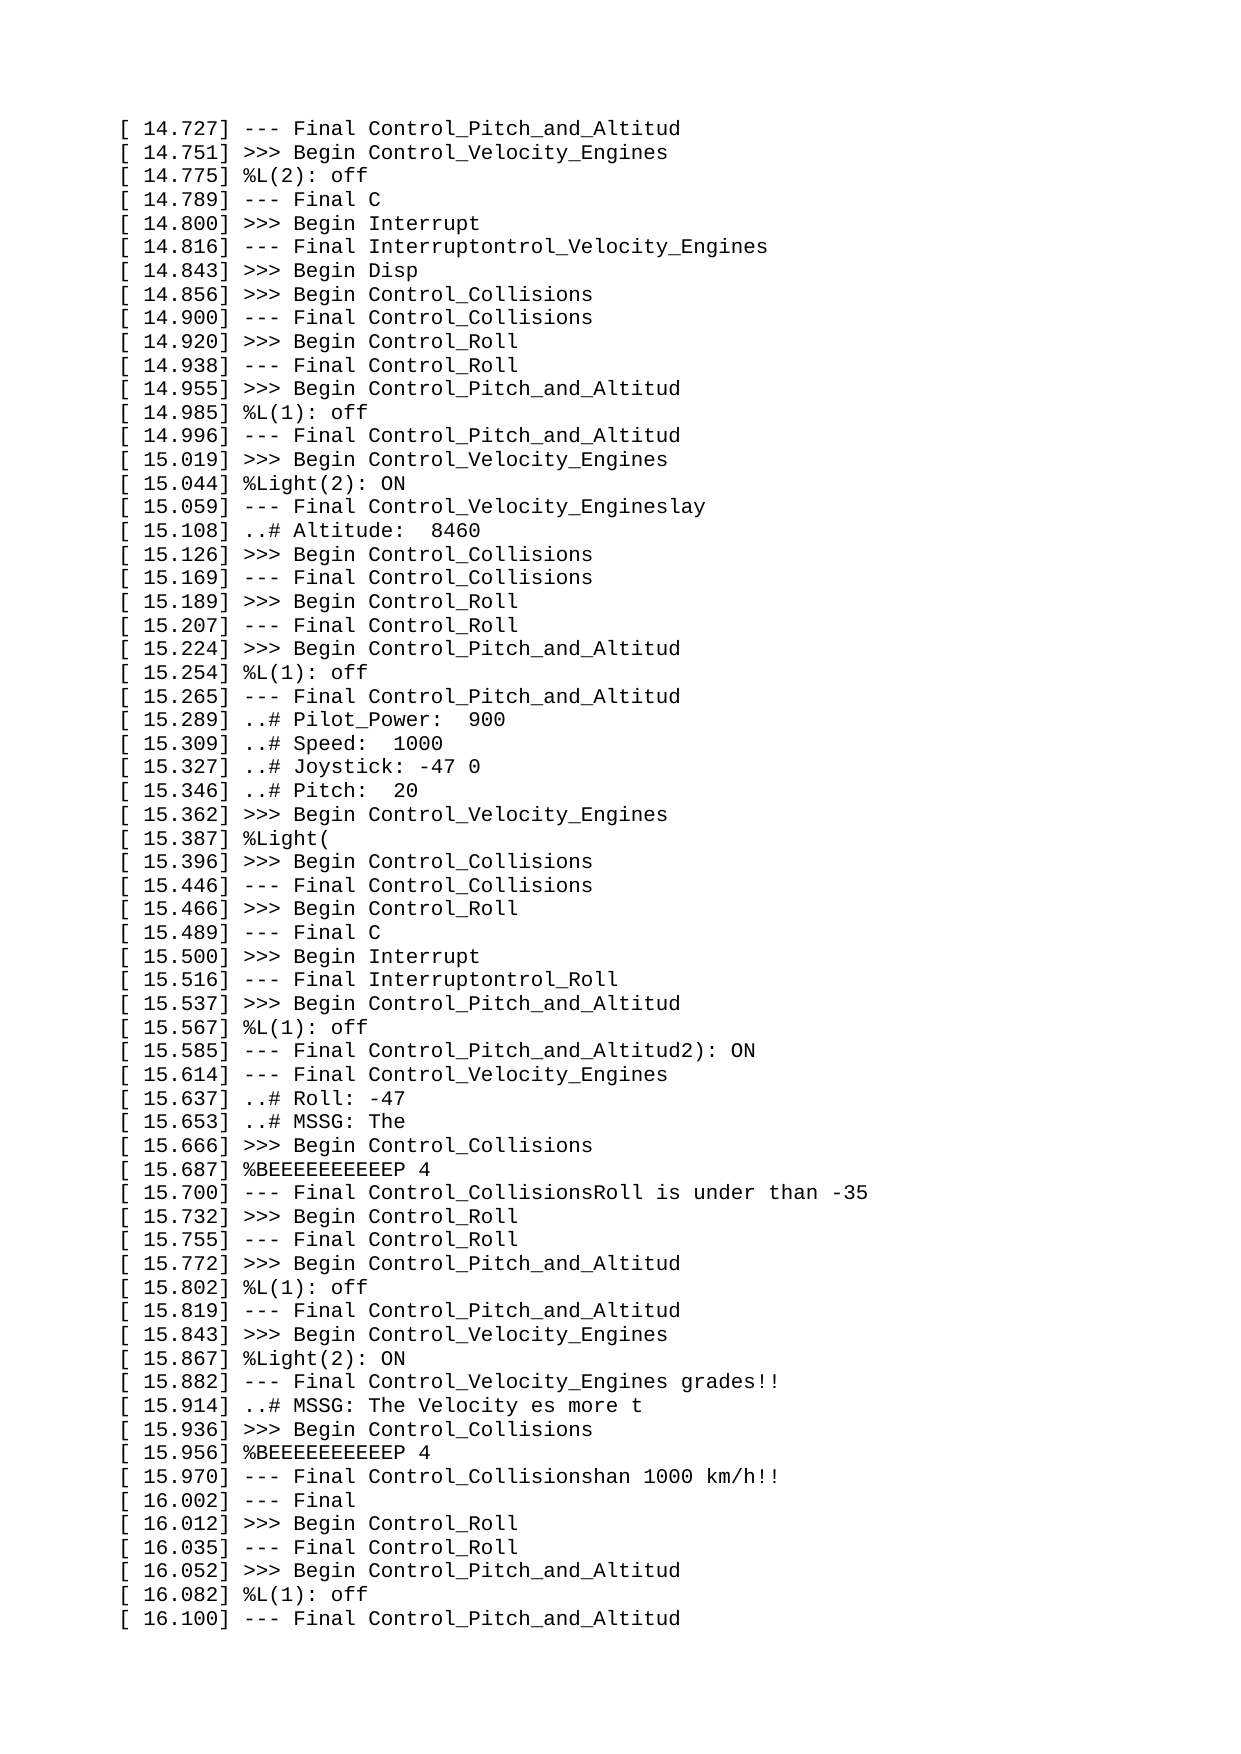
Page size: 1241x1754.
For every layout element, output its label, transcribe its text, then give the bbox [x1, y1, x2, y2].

text [ 15.019] >>> Begin Control_Velocity_Engines [118, 449, 1122, 473]
text [ 14.985] %L(1): off [118, 402, 1122, 426]
text [ 14.938] --- Final Control_Roll [118, 354, 1122, 378]
text [ 15.843] >>> Begin Control_Velocity_Engines [118, 1324, 1122, 1348]
text [ 15.516] --- Final Interruptontrol_Roll [118, 969, 1122, 993]
text [ 15.567] %L(1): off [118, 1017, 1122, 1040]
text [ 16.012] >>> Begin Control_Roll [118, 1513, 1122, 1537]
text [ 15.327] ..# Joystick: -47 0 [118, 757, 1122, 780]
text [ 15.772] >>> Begin Control_Pitch_and_Altitud [118, 1253, 1122, 1277]
text [ 15.059] --- Final Control_Velocity_Engineslay [118, 496, 1122, 520]
text [ 15.207] --- Final Control_Roll [118, 615, 1122, 638]
text [ 16.002] --- Final [118, 1489, 1122, 1513]
text [ 15.819] --- Final Control_Pitch_and_Altitud [118, 1300, 1122, 1324]
text [ 15.254] %L(1): off [118, 662, 1122, 686]
text [ 15.362] >>> Begin Control_Velocity_Engines [118, 804, 1122, 827]
text [ 14.996] --- Final Control_Pitch_and_Altitud [118, 426, 1122, 449]
text [ 15.802] %L(1): off [118, 1277, 1122, 1300]
text [ 16.052] >>> Begin Control_Pitch_and_Altitud [118, 1561, 1122, 1584]
text [ 15.637] ..# Roll: -47 [118, 1088, 1122, 1111]
text [ 15.732] >>> Begin Control_Roll [118, 1206, 1122, 1229]
text [ 14.800] >>> Begin Interrupt [118, 213, 1122, 236]
text [ 15.396] >>> Begin Control_Collisions [118, 851, 1122, 875]
text [ 14.816] --- Final Interruptontrol_Velocity_Engines [118, 236, 1122, 260]
text [ 15.936] >>> Begin Control_Collisions [118, 1419, 1122, 1442]
text [ 15.914] ..# MSSG: The Velocity es more t [118, 1395, 1122, 1419]
text [ 15.537] >>> Begin Control_Pitch_and_Altitud [118, 993, 1122, 1017]
text [ 15.666] >>> Begin Control_Collisions [118, 1135, 1122, 1158]
text [ 15.189] >>> Begin Control_Roll [118, 591, 1122, 615]
text [ 14.843] >>> Begin Disp [118, 260, 1122, 284]
text [ 14.789] --- Final C [118, 189, 1122, 213]
text [ 15.265] --- Final Control_Pitch_and_Altitud [118, 686, 1122, 709]
text [ 14.775] %L(2): off [118, 165, 1122, 189]
text [ 14.751] >>> Begin Control_Velocity_Engines [118, 142, 1122, 165]
text [ 14.955] >>> Begin Control_Pitch_and_Altitud [118, 378, 1122, 402]
text [ 15.169] --- Final Control_Collisions [118, 567, 1122, 591]
text [ 15.500] >>> Begin Interrupt [118, 946, 1122, 969]
text [ 14.856] >>> Begin Control_Collisions [118, 284, 1122, 307]
text [ 15.882] --- Final Control_Velocity_Engines grades!! [118, 1371, 1122, 1395]
text [ 15.614] --- Final Control_Velocity_Engines [118, 1064, 1122, 1088]
text [ 15.126] >>> Begin Control_Collisions [118, 544, 1122, 567]
text [ 15.867] %Light(2): ON [118, 1348, 1122, 1371]
text [ 15.585] --- Final Control_Pitch_and_Altitud2): ON [118, 1040, 1122, 1064]
text [ 15.755] --- Final Control_Roll [118, 1229, 1122, 1253]
text [ 15.489] --- Final C [118, 922, 1122, 946]
text [ 15.289] ..# Pilot_Power: 900 [118, 709, 1122, 733]
text [ 14.920] >>> Begin Control_Roll [118, 331, 1122, 354]
text [ 16.082] %L(1): off [118, 1584, 1122, 1608]
text [ 15.387] %Light( [118, 827, 1122, 851]
text [ 15.309] ..# Speed: 1000 [118, 733, 1122, 757]
text [ 15.687] %BEEEEEEEEEEP 4 [118, 1158, 1122, 1182]
text [ 15.970] --- Final Control_Collisionshan 1000 km/h!! [118, 1466, 1122, 1489]
text [ 15.346] ..# Pitch: 20 [118, 780, 1122, 804]
text [ 15.653] ..# MSSG: The [118, 1111, 1122, 1135]
text [ 15.466] >>> Begin Control_Roll [118, 898, 1122, 922]
text [ 16.100] --- Final Control_Pitch_and_Altitud [118, 1608, 1122, 1631]
text [ 15.956] %BEEEEEEEEEEP 4 [118, 1442, 1122, 1466]
text [ 15.700] --- Final Control_CollisionsRoll is under than -35 [118, 1182, 1122, 1206]
text [ 15.224] >>> Begin Control_Pitch_and_Altitud [118, 638, 1122, 662]
text [ 14.900] --- Final Control_Collisions [118, 307, 1122, 331]
text [ 14.727] --- Final Control_Pitch_and_Altitud [118, 118, 1122, 142]
text [ 15.446] --- Final Control_Collisions [118, 875, 1122, 898]
text [ 15.108] ..# Altitude: 8460 [118, 520, 1122, 544]
text [ 15.044] %Light(2): ON [118, 473, 1122, 496]
text [ 16.035] --- Final Control_Roll [118, 1537, 1122, 1561]
